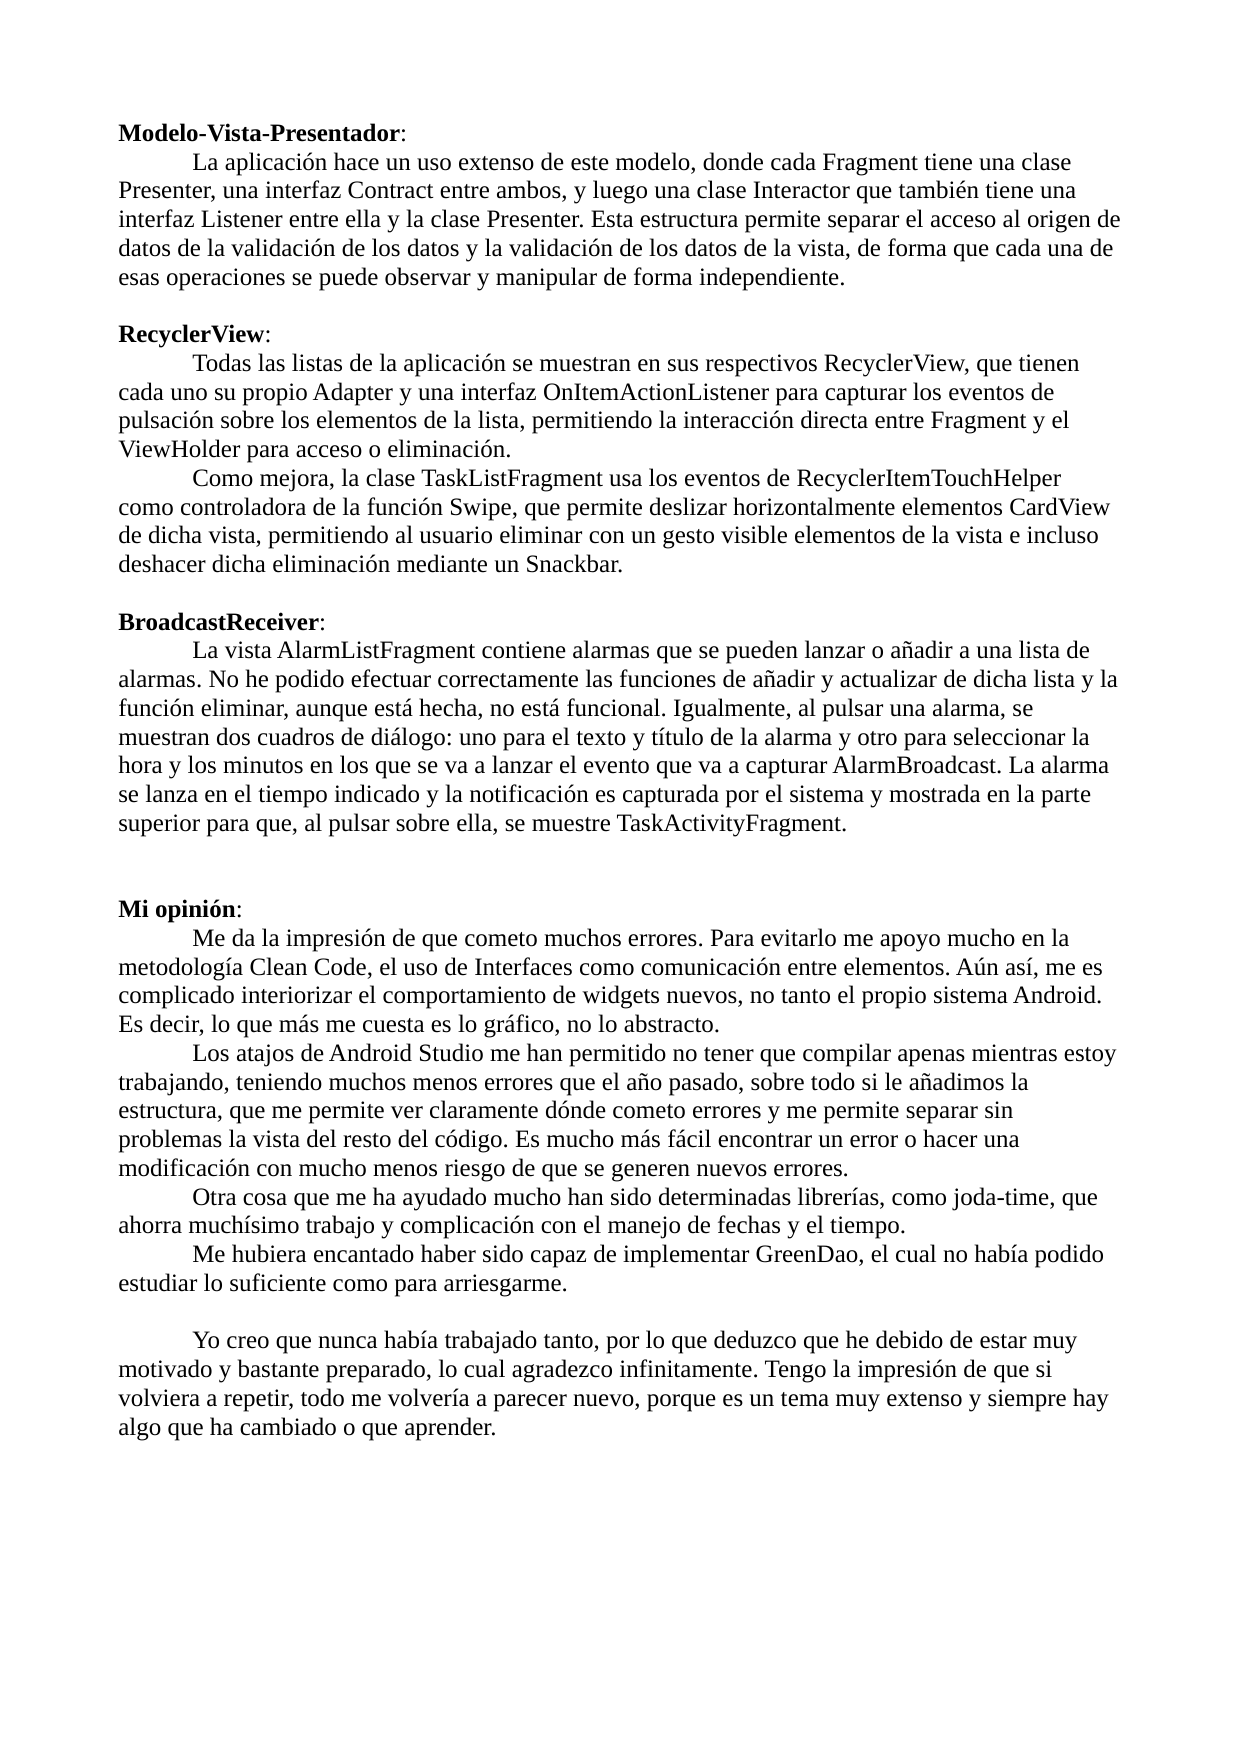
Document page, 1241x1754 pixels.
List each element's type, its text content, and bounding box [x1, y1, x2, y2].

text Me hubiera encantado haber sido capaz de implementar GreenDao, el cual no había podido estudiar lo suficiente como para arriesgarme. [118, 1239, 1122, 1297]
text Todas las listas de la aplicación se muestran en sus respectivos RecyclerView, que tienen cada uno su propio Adapter y una interfaz OnItemActionListener para capturar los eventos de pulsación sobre los elementos de la lista, permitiendo la interacción directa entre Fragment y el ViewHolder para acceso o eliminación. [118, 348, 1122, 463]
text La vista AlarmListFragment contiene alarmas que se pueden lanzar o añadir a una lista de alarmas. No he podido efectuar correctamente las funciones de añadir y actualizar de dicha lista y la función eliminar, aunque está hecha, no está funcional. Igualmente, al pulsar una alarma, se muestran dos cuadros de diálogo: uno para el texto y título de la alarma y otro para seleccionar la hora y los minutos en los que se va a lanzar el evento que va a capturar AlarmBroadcast. La alarma se lanza en el tiempo indicado y la notificación es capturada por el sistema y mostrada en la parte superior para que, al pulsar sobre ella, se muestre TaskActivityFragment. [118, 636, 1122, 837]
text BroadcastReceiver: [118, 607, 1122, 636]
text La aplicación hace un uso extenso de este modelo, donde cada Fragment tiene una clase Presenter, una interfaz Contract entre ambos, y luego una clase Interactor que también tiene una interfaz Listener entre ella y la clase Presenter. Esta estructura permite separar el acceso al origen de datos de la validación de los datos y la validación de los datos de la vista, de forma que cada una de esas operaciones se puede observar y manipular de forma independiente. [118, 147, 1122, 291]
text Como mejora, la clase TaskListFragment usa los eventos de RecyclerItemTouchHelper como controladora de la función Swipe, que permite deslizar horizontalmente elementos CardView de dicha vista, permitiendo al usuario eliminar con un gesto visible elementos de la vista e incluso deshacer dicha eliminación mediante un Snackbar. [118, 463, 1122, 578]
text Mi opinión: [118, 894, 1122, 923]
text Los atajos de Android Studio me han permitido no tener que compilar apenas mientras estoy trabajando, teniendo muchos menos errores que el año pasado, sobre todo si le añadimos la estructura, que me permite ver claramente dónde cometo errores y me permite separar sin problemas la vista del resto del código. Es mucho más fácil encontrar un error o hacer una modificación con mucho menos riesgo de que se generen nuevos errores. [118, 1038, 1122, 1182]
text RecyclerView: [118, 319, 1122, 348]
text Otra cosa que me ha ayudado mucho han sido determinadas librerías, como joda-time, que ahorra muchísimo trabajo y complicación con el manejo de fechas y el tiempo. [118, 1182, 1122, 1239]
text Me da la impresión de que cometo muchos errores. Para evitarlo me apoyo mucho en la metodología Clean Code, el uso de Interfaces como comunicación entre elementos. Aún así, me es complicado interiorizar el comportamiento de widgets nuevos, no tanto el propio sistema Android. Es decir, lo que más me cuesta es lo gráfico, no lo abstracto. [118, 923, 1122, 1038]
text Modelo-Vista-Presentador: [118, 118, 1122, 147]
text Yo creo que nunca había trabajado tanto, por lo que deduzco que he debido de estar muy motivado y bastante preparado, lo cual agradezco infinitamente. Tengo la impresión de que si volviera a repetir, todo me volvería a parecer nuevo, porque es un tema muy extenso y siempre hay algo que ha cambiado o que aprender. [118, 1326, 1122, 1441]
